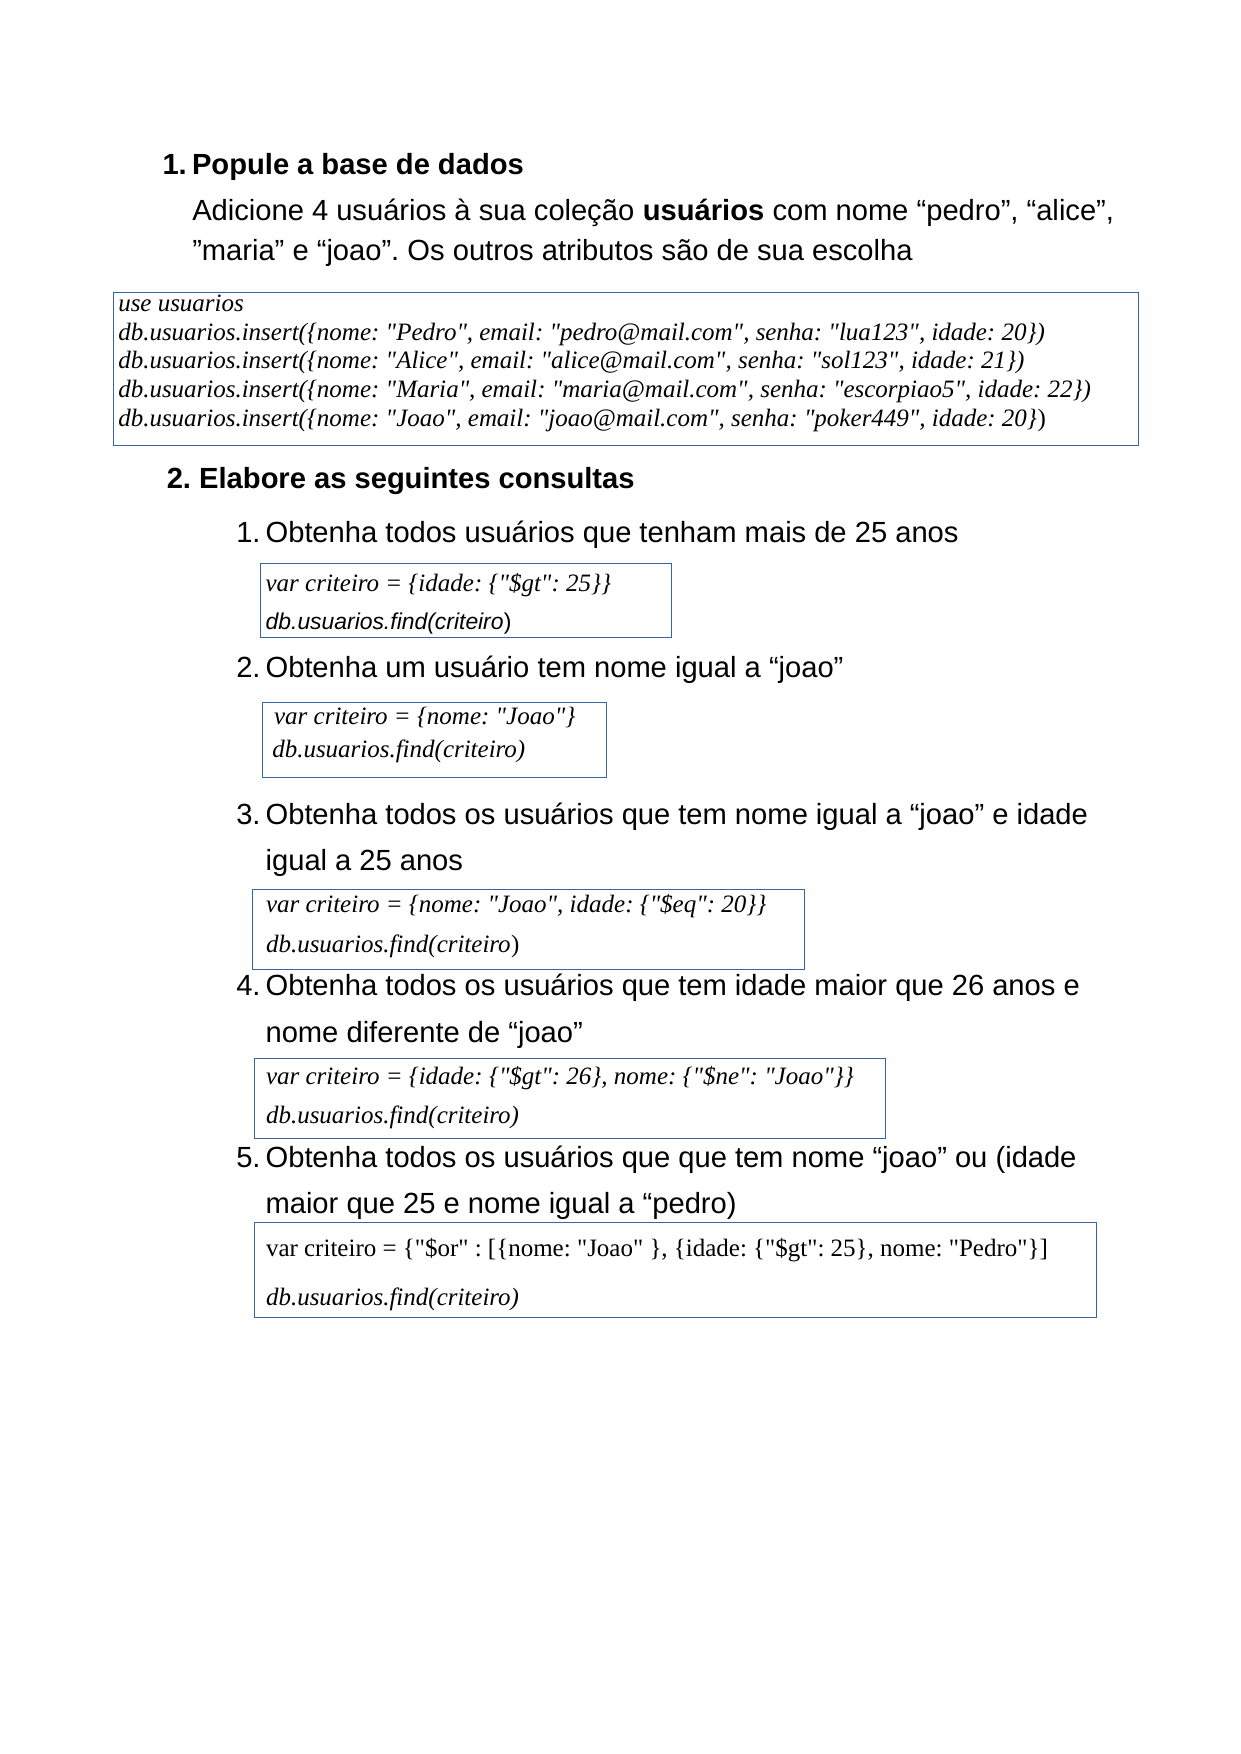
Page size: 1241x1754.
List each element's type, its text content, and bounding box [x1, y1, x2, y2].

picture [255, 1223, 1096, 1317]
text db.usuarios.find(criteiro) [607, 734, 1122, 762]
text db.usuarios.insert({nome: "Alice", email: "alice@mail.com", senha: "sol123", idade: 21}) [118, 346, 1122, 374]
picture [261, 564, 671, 637]
picture [263, 703, 606, 777]
text db.usuarios.find(criteiro) [118, 1101, 254, 1129]
text var criteiro = {nome: "Joao", idade: {"$eq": 20}} [118, 889, 252, 918]
text [118, 288, 1122, 292]
text db.usuarios.find(criteiro) [118, 1282, 254, 1310]
text var criteiro = {nome: "Joao", idade: {"$eq": 20}} [805, 889, 1122, 918]
text db.usuarios.find(criteiro) [805, 929, 1122, 958]
list db.usuarios.find(criteiro) [672, 608, 1122, 634]
list Obtenha todos os usuários que tem idade maior que 26 anos e nome diferente de “joao” [236, 968, 1122, 1048]
picture [255, 1059, 885, 1138]
text db.usuarios.find(criteiro) [1097, 1282, 1122, 1310]
list db.usuarios.find(criteiro) [236, 608, 260, 634]
list Obtenha todos os usuários que tem nome igual a “joao” e idade igual a 25 anos [236, 797, 1122, 877]
text var criteiro = {idade: {"$gt": 26}, nome: {"$ne": "Joao"}} [118, 1061, 254, 1090]
text var criteiro = {idade: {"$gt": 26}, nome: {"$ne": "Joao"}} [886, 1061, 1122, 1090]
text db.usuarios.insert({nome: "Joao", email: "joao@mail.com", senha: "poker449", idade: 20}) [118, 403, 1122, 432]
list Obtenha todos os usuários que que tem nome “joao” ou (idade maior que 25 e nome igual a “pedro) [236, 1140, 1122, 1220]
text 2. Elabore as seguintes consultas [118, 461, 1122, 494]
text use usuarios [118, 293, 1122, 317]
text Adicione 4 usuários à sua coleção usuários com nome “pedro”, “alice”, ”maria” e “joao”. Os outros atributos são de sua escolha [118, 193, 1122, 267]
picture [253, 890, 804, 969]
list Popule a base de dados [162, 147, 1122, 180]
text db.usuarios.insert({nome: "Pedro", email: "pedro@mail.com", senha: "lua123", idade: 20}) [118, 317, 1122, 346]
text var criteiro = {"$or" : [{nome: "Joao" }, {idade: {"$gt": 25}, nome: "Pedro"}] [118, 1233, 254, 1261]
text db.usuarios.find(criteiro) [886, 1101, 1122, 1129]
text db.usuarios.find(criteiro) [118, 734, 262, 762]
list Obtenha um usuário tem nome igual a “joao” [236, 651, 1122, 684]
text db.usuarios.insert({nome: "Maria", email: "maria@mail.com", senha: "escorpiao5", idade: 22}) [118, 374, 1122, 403]
text var criteiro = {nome: "Joao"} [118, 697, 1122, 730]
text db.usuarios.find(criteiro) [118, 929, 252, 958]
list Obtenha todos usuários que tenham mais de 25 anos [236, 515, 1122, 549]
list var criteiro = {idade: {"$gt": 25}} [672, 568, 1122, 596]
